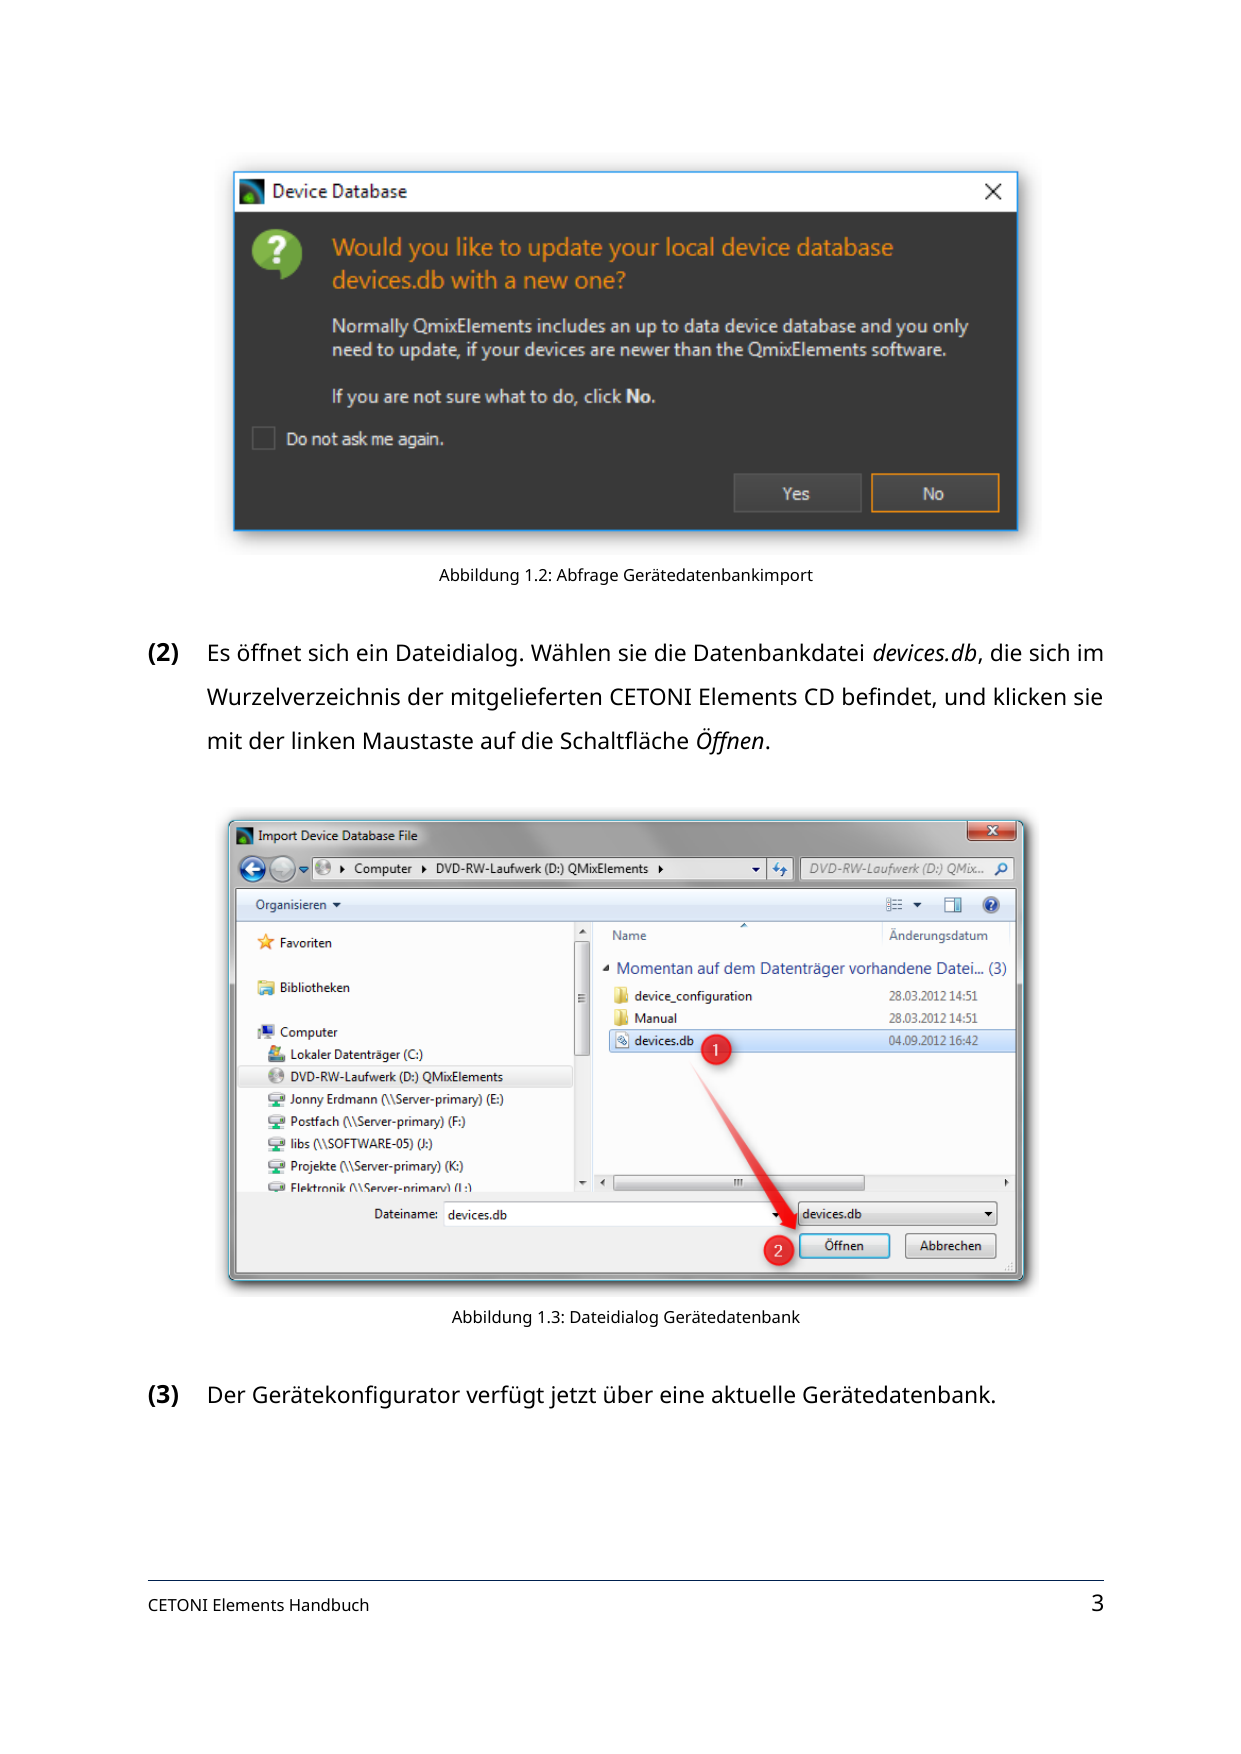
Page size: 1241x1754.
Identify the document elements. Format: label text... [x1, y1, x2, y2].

list Abbildung 1.2: Abfrage Gerätedatenbankimport [189, 148, 1063, 586]
list Es öffnet sich ein Dateidialog. Wählen sie die Datenbankdatei devices.db, die sich im Wurzelverzeichnis der mitgelieferten CETONI Elements CD befindet, und klicken sie mit der linken Maustaste auf die Schaltfläche Öffnen. [148, 136, 1104, 756]
list Der Gerätekonfigurator verfügt jetzt über eine aktuelle Gerätedatenbank. [148, 792, 1104, 1410]
picture [212, 804, 1040, 1297]
picture [210, 148, 1042, 555]
list Abbildung 1.3: Dateidialog Gerätedatenbank [212, 1297, 1039, 1328]
